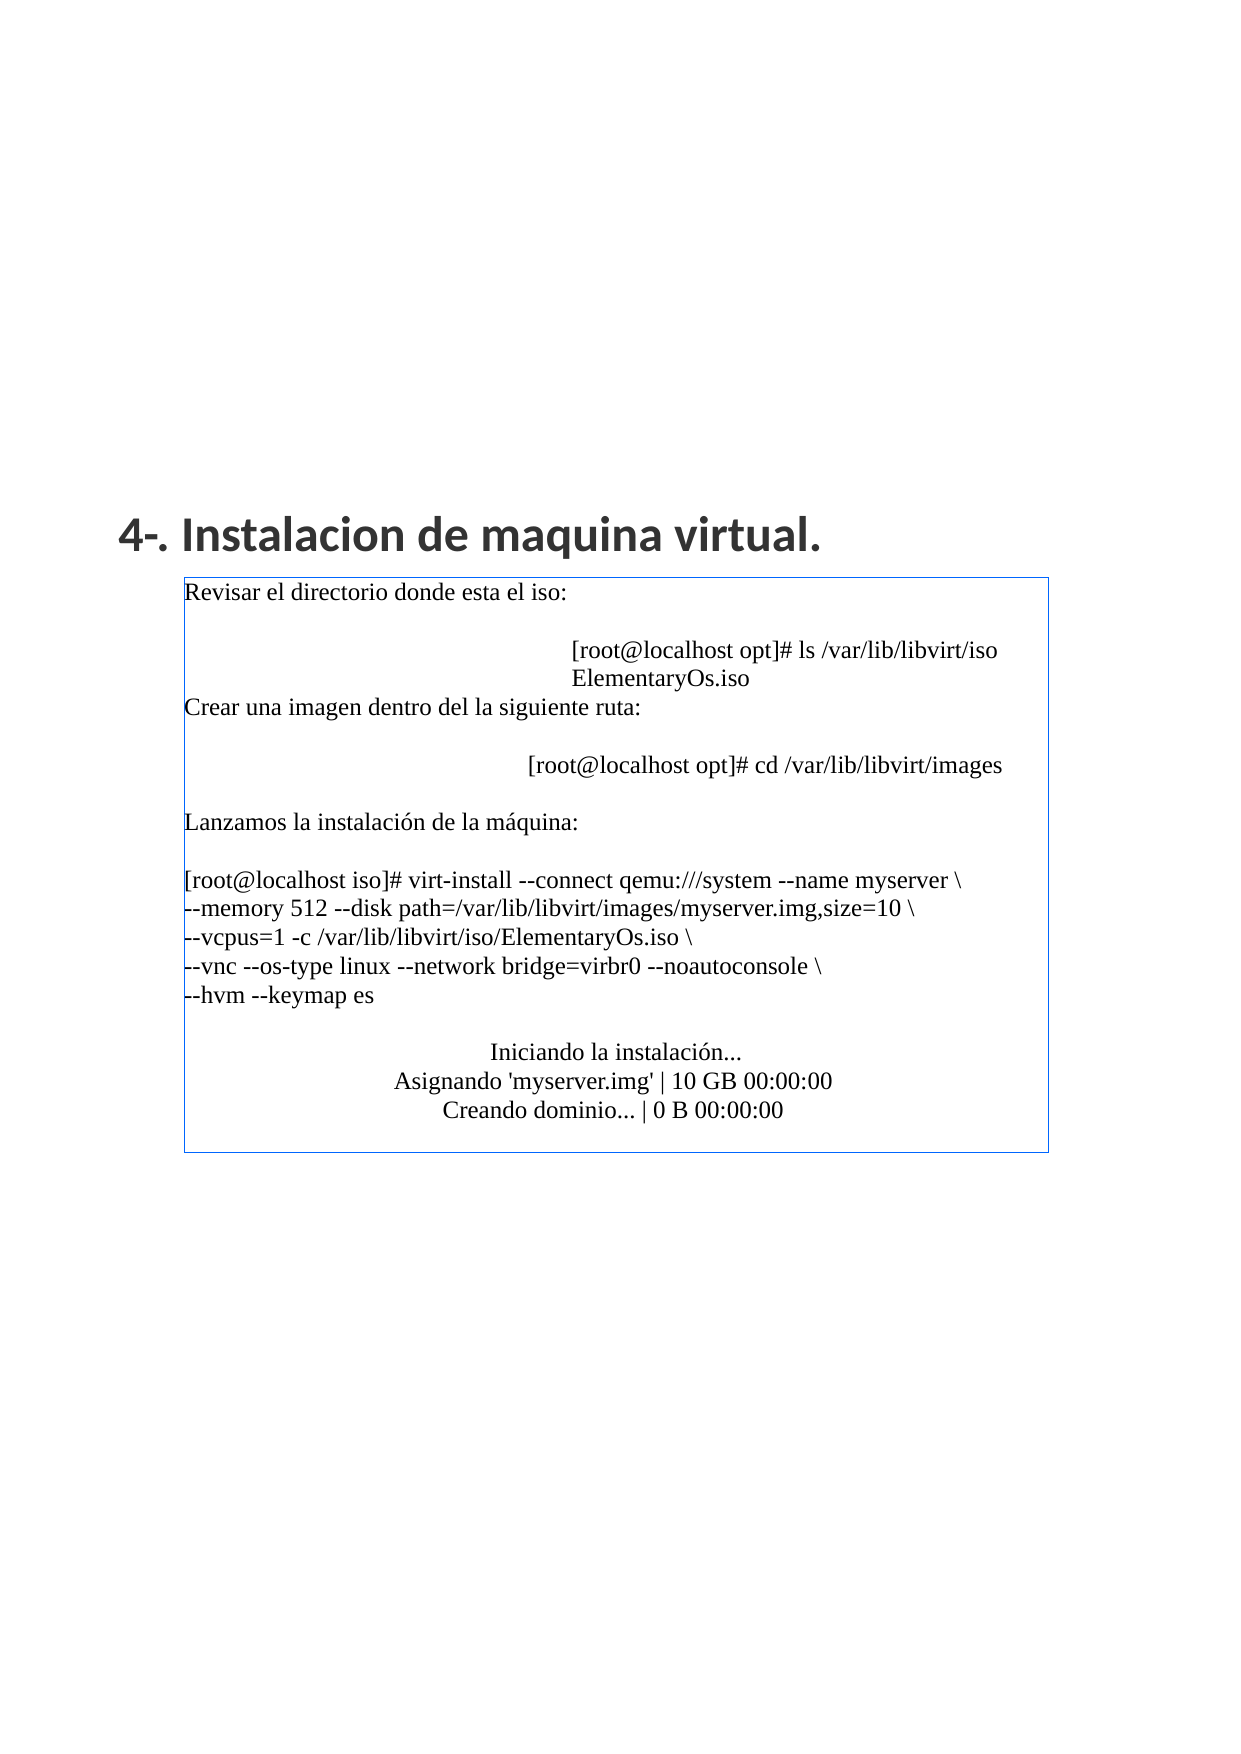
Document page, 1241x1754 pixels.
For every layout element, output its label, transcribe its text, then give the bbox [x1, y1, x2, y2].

text 4-. Instalacion de maquina virtual. [118, 503, 1122, 564]
